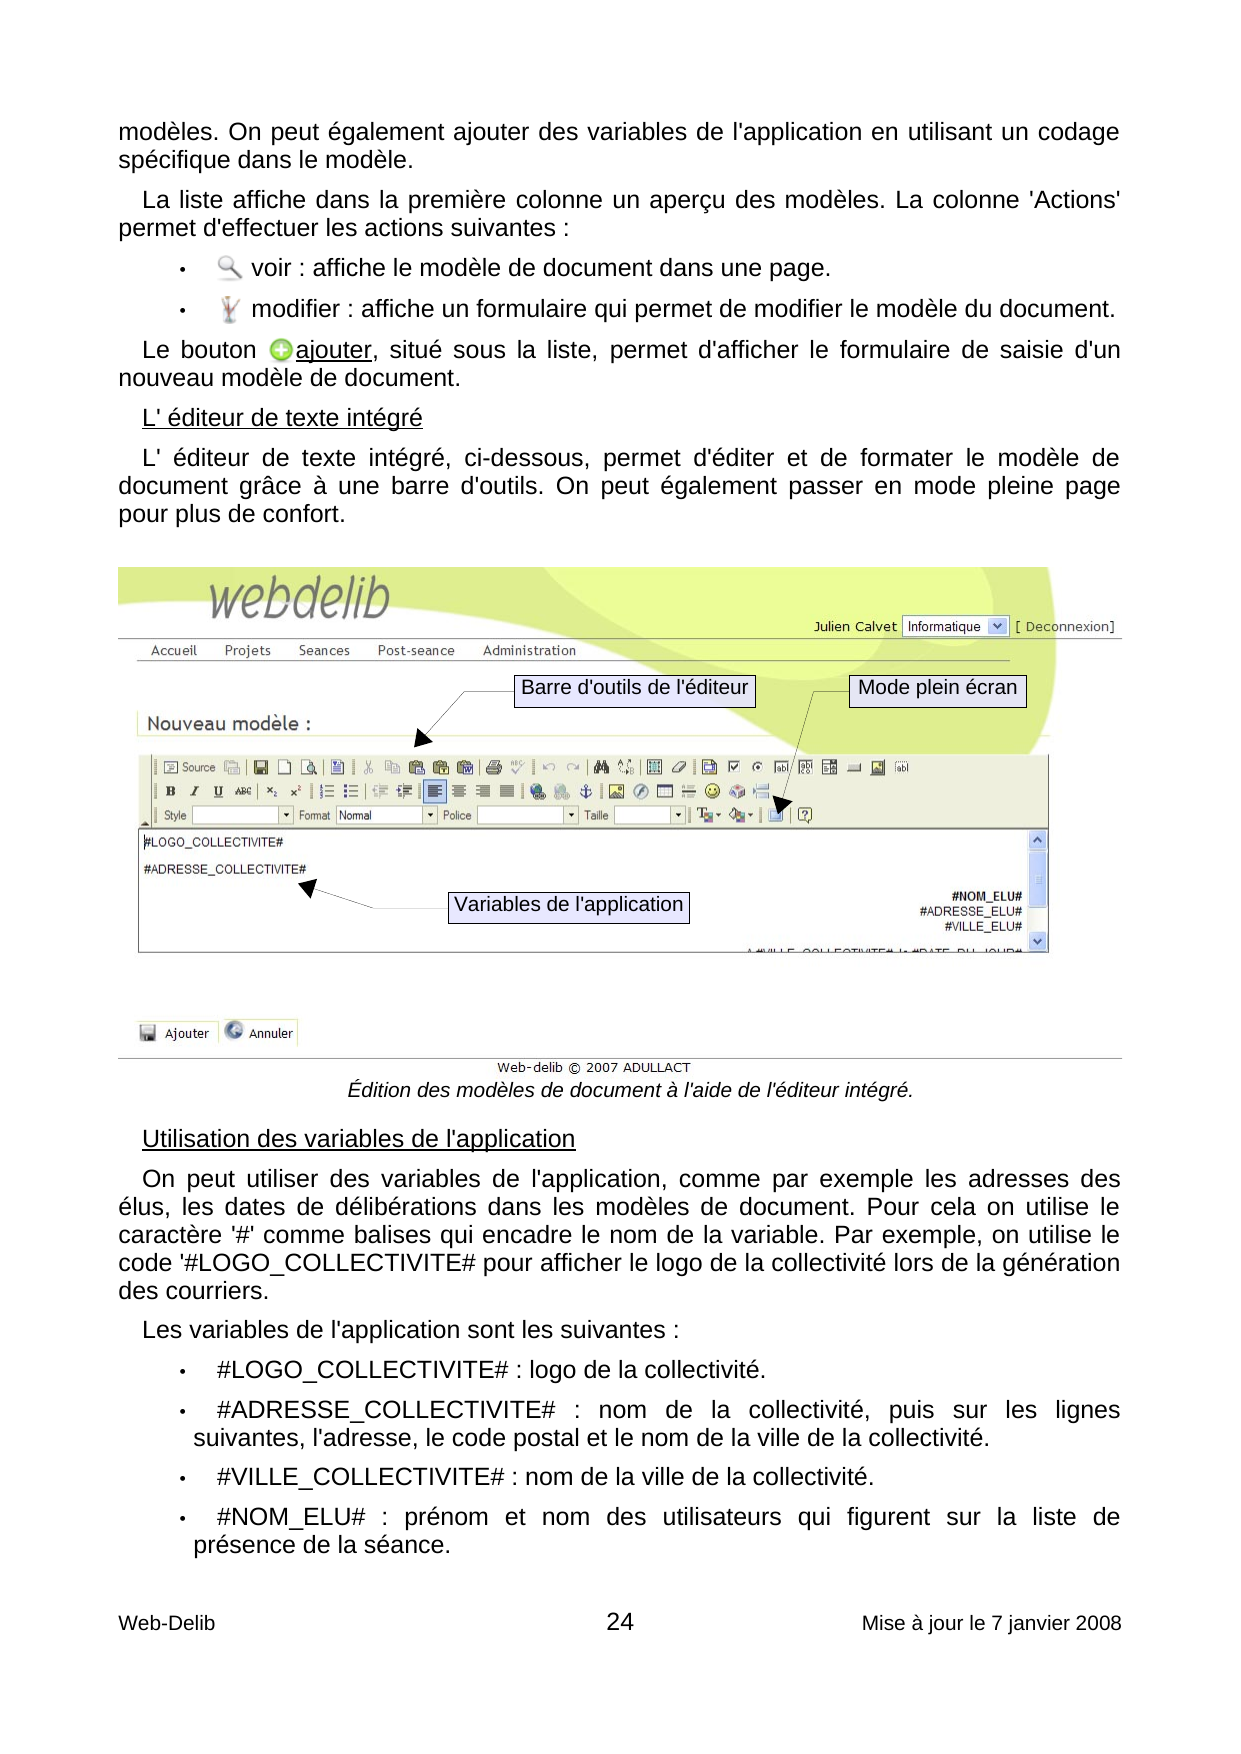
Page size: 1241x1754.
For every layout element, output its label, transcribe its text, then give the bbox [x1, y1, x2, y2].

list #ADRESSE_COLLECTIVITE# : nom de la collectivité, puis sur les lignes suivantes, l'adresse, le code postal et le nom de la ville de la collectivité. [156, 1396, 1122, 1451]
text L' éditeur de texte intégré [118, 404, 1122, 432]
text Utilisation des variables de l'application [118, 1125, 1122, 1153]
text Édition des modèles de document à l'aide de l'éditeur intégré. [118, 1079, 1122, 1102]
list #NOM_ELU# : prénom et nom des utilisateurs qui figurent sur la liste de présence de la séance. [156, 1503, 1122, 1559]
list modifier : affiche un formulaire qui permet de modifier le modèle du document. [156, 295, 1122, 324]
list voir : affiche le modèle de document dans une page. [156, 253, 1122, 283]
picture [216, 254, 245, 282]
text modèles. On peut également ajouter des variables de l'application en utilisant un codage spécifique dans le modèle. [118, 118, 1122, 174]
list #LOGO_COLLECTIVITE# : logo de la collectivité. [156, 1356, 1122, 1384]
text La liste affiche dans la première colonne un aperçu des modèles. La colonne 'Actions' permet d'effectuer les actions suivantes : [118, 186, 1122, 242]
text L' éditeur de texte intégré, ci-dessous, permet d'éditer et de formater le modèle de document grâce à une barre d'outils. On peut également passer en mode pleine page pour plus de confort. [118, 443, 1122, 527]
text On peut utiliser des variables de l'application, comme par exemple les adresses des élus, les dates de délibérations dans les modèles de document. Pour cela on utilise le caractère '#' comme balises qui encadre le nom de la variable. Par exemple, on utilise le code '#LOGO_COLLECTIVITE# pour afficher le logo de la collectivité lors de la génération des courriers. [118, 1165, 1122, 1304]
picture [216, 296, 245, 324]
text Le bouton ajouter, situé sous la liste, permet d'afficher le formulaire de saisie d'un nouveau modèle de document. [118, 336, 1122, 392]
picture [118, 567, 1123, 1079]
picture [267, 336, 296, 364]
list #VILLE_COLLECTIVITE# : nom de la ville de la collectivité. [156, 1463, 1122, 1491]
text Les variables de l'application sont les suivantes : [118, 1316, 1122, 1344]
